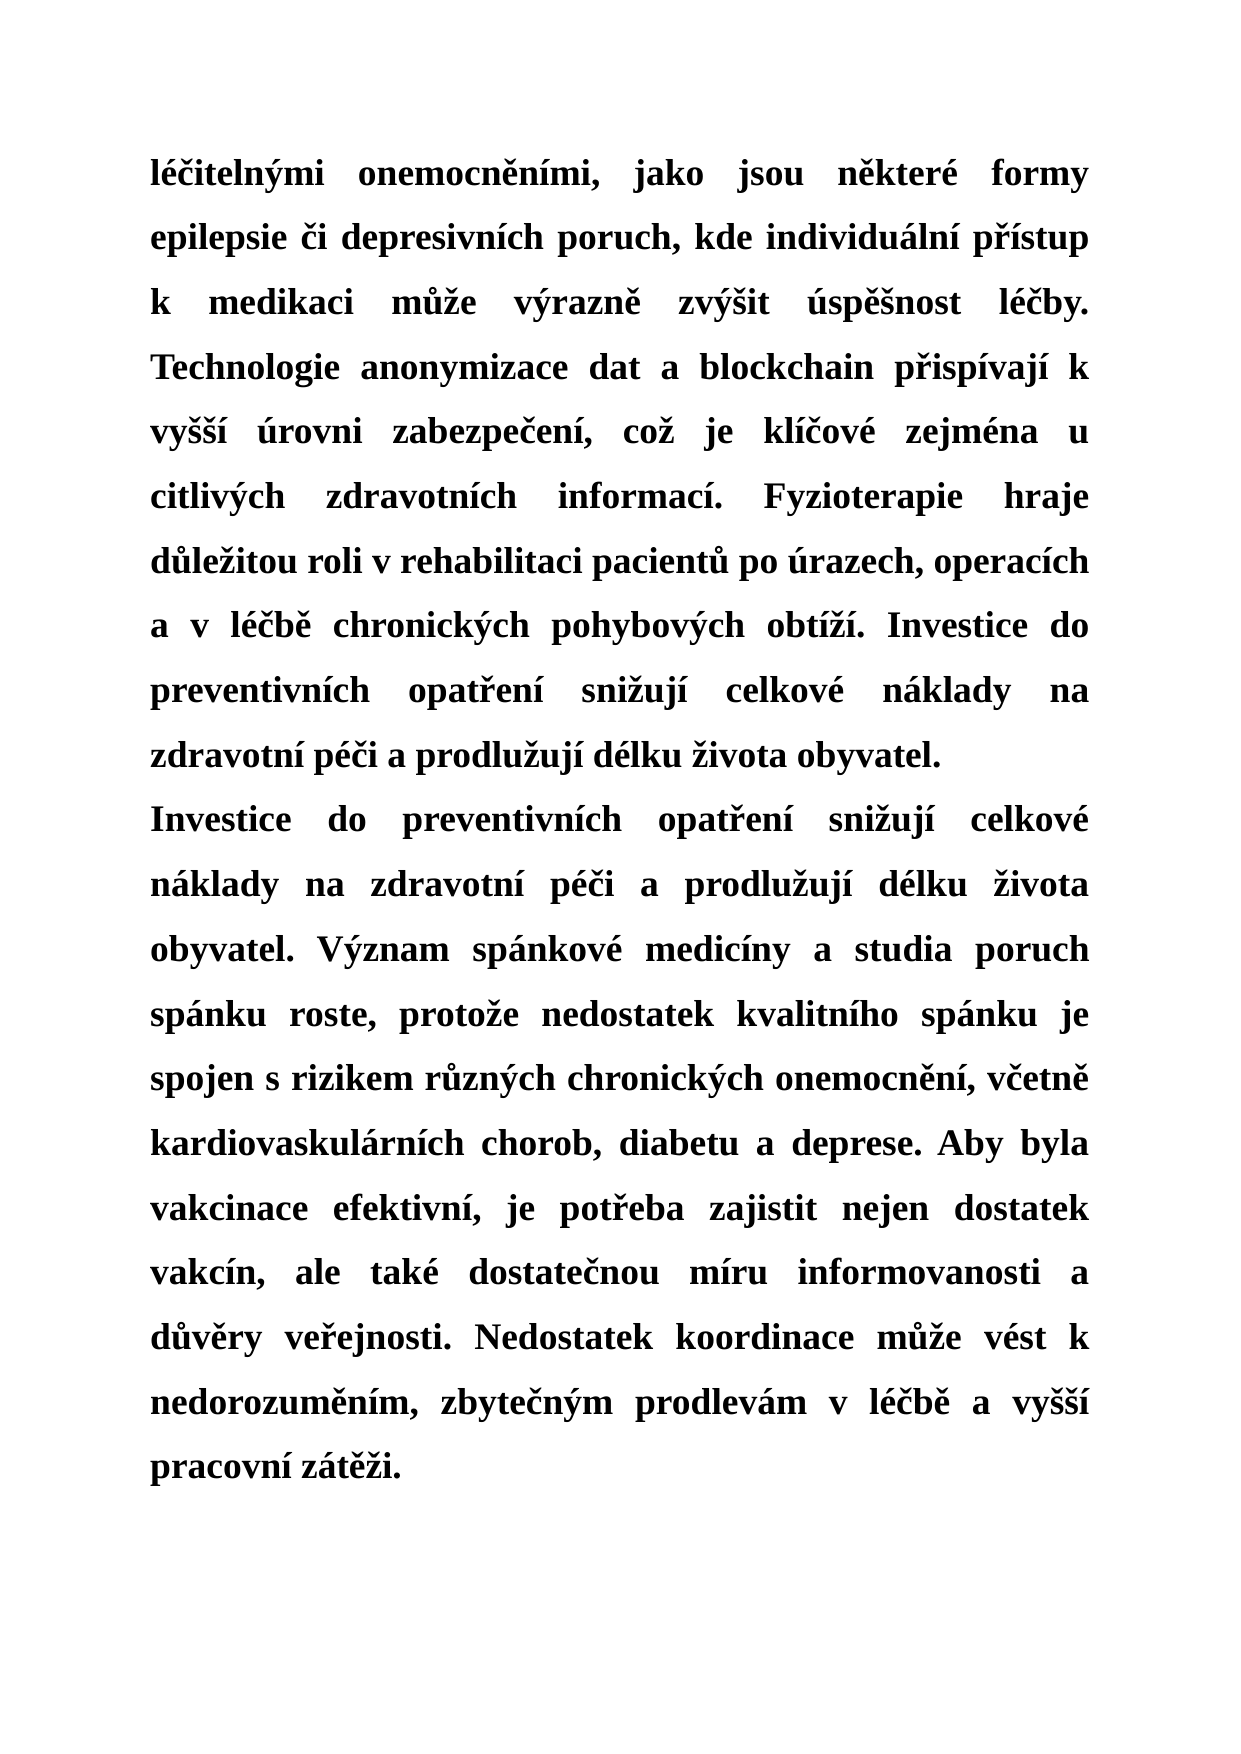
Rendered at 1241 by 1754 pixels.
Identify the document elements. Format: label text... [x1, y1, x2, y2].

text Investice do preventivních opatření snižují celkové náklady na zdravotní péči a prodlužují délku života obyvatel. Význam spánkové medicíny a studia poruch spánku roste, protože nedostatek kvalitního spánku je spojen s rizikem různých chronických onemocnění, včetně kardiovaskulárních chorob, diabetu a deprese. Aby byla vakcinace efektivní, je potřeba zajistit nejen dostatek vakcín, ale také dostatečnou míru informovanosti a důvěry veřejnosti. Nedostatek koordinace může vést k nedorozuměním, zbytečným prodlevám v léčbě a vyšší pracovní zátěži. [150, 797, 1090, 1487]
text léčitelnými onemocněními, jako jsou některé formy epilepsie či depresivních poruch, kde individuální přístup k medikaci může výrazně zvýšit úspěšnost léčby. Technologie anonymizace dat a blockchain přispívají k vyšší úrovni zabezpečení, což je klíčové zejména u citlivých zdravotních informací. Fyzioterapie hraje důležitou roli v rehabilitaci pacientů po úrazech, operacích a v léčbě chronických pohybových obtíží. Investice do preventivních opatření snižují celkové náklady na zdravotní péči a prodlužují délku života obyvatel. [150, 150, 1090, 775]
